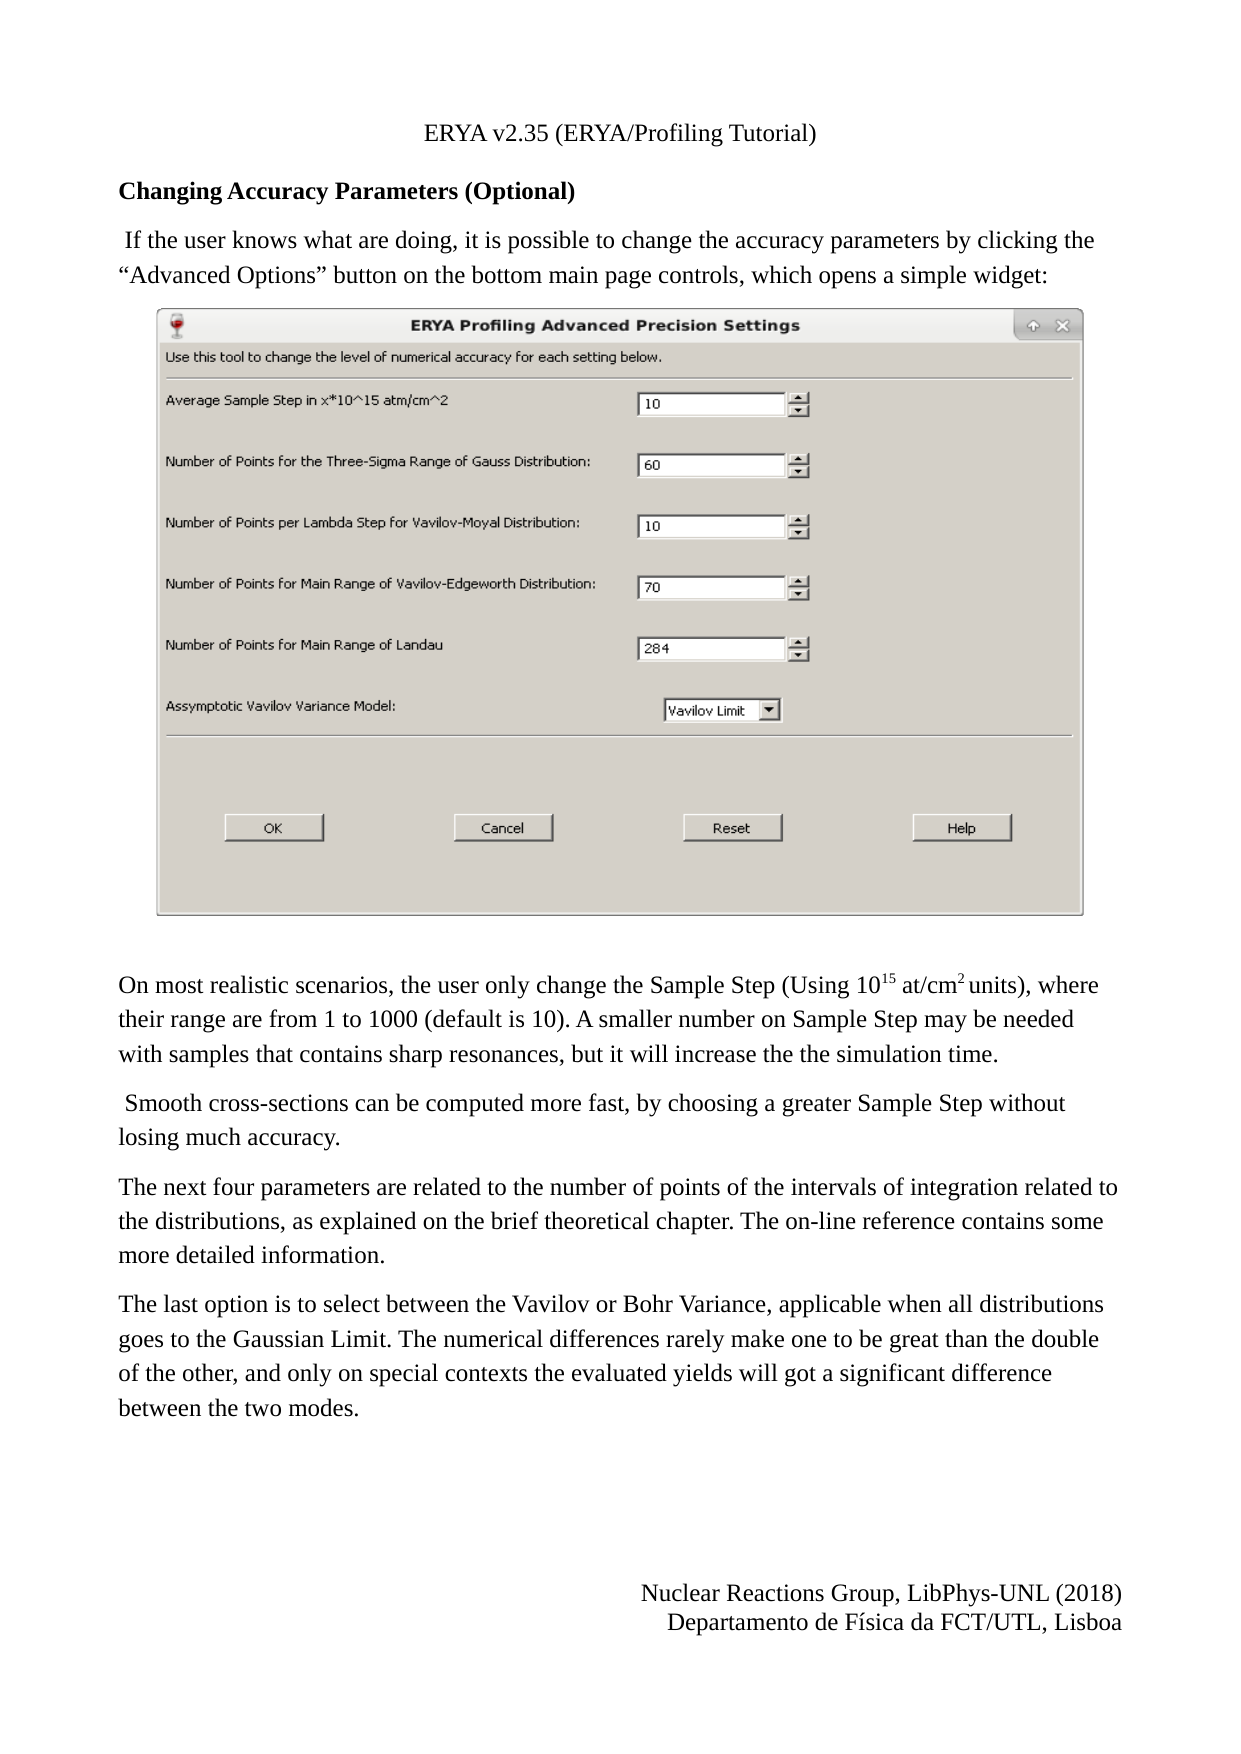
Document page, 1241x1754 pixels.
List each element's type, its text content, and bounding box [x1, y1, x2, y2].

text The next four parameters are related to the number of points of the intervals of integration related to the distributions, as explained on the brief theoretical chapter. The on-line reference contains some more detailed information. [118, 1172, 1122, 1269]
text The last option is to select between the Vavilov or Bohr Variance, applicable when all distributions goes to the Gaussian Limit. The numerical differences rarely make one to be great than the double of the other, and only on special contexts the evaluated yields will got a significant difference between the two modes. [118, 1289, 1122, 1422]
text On most realistic scenarios, the user only change the Sample Step (Using 1015 at/cm2 units), where their range are from 1 to 1000 (default is 10). A smaller number on Sample Step may be needed with samples that contains sharp resonances, but it will increase the the simulation time. [118, 970, 1122, 1068]
picture [156, 308, 1084, 916]
text Smooth cross-sections can be computed more fast, by choosing a greater Sample Step without losing much accuracy. [118, 1088, 1122, 1151]
text Changing Accuracy Parameters (Optional) [118, 176, 1122, 205]
text If the user knows what are doing, it is possible to change the accuracy parameters by clicking the “Advanced Options” button on the bottom main page controls, which opens a simple widget: [118, 225, 1122, 289]
